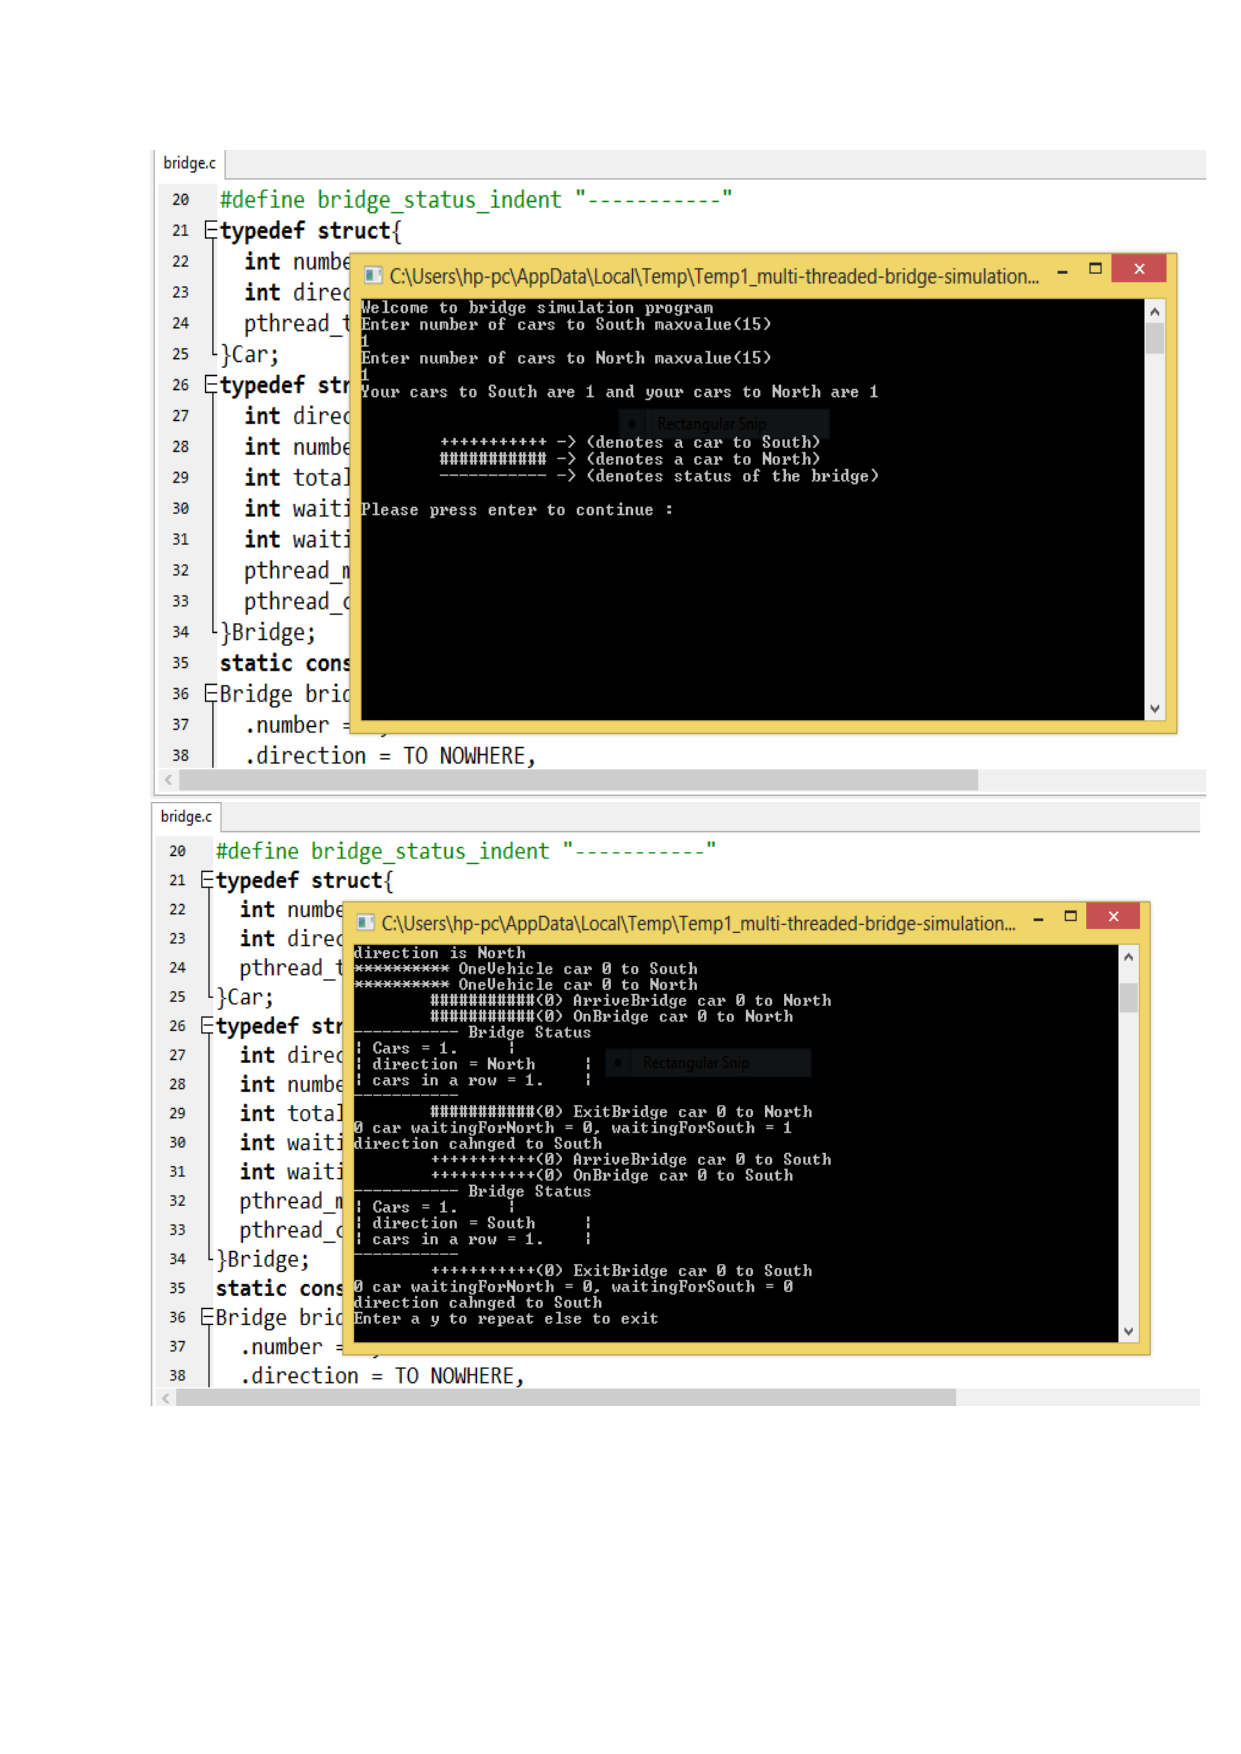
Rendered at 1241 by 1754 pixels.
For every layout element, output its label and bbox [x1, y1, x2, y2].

picture [150, 150, 1207, 799]
picture [150, 802, 1200, 1406]
